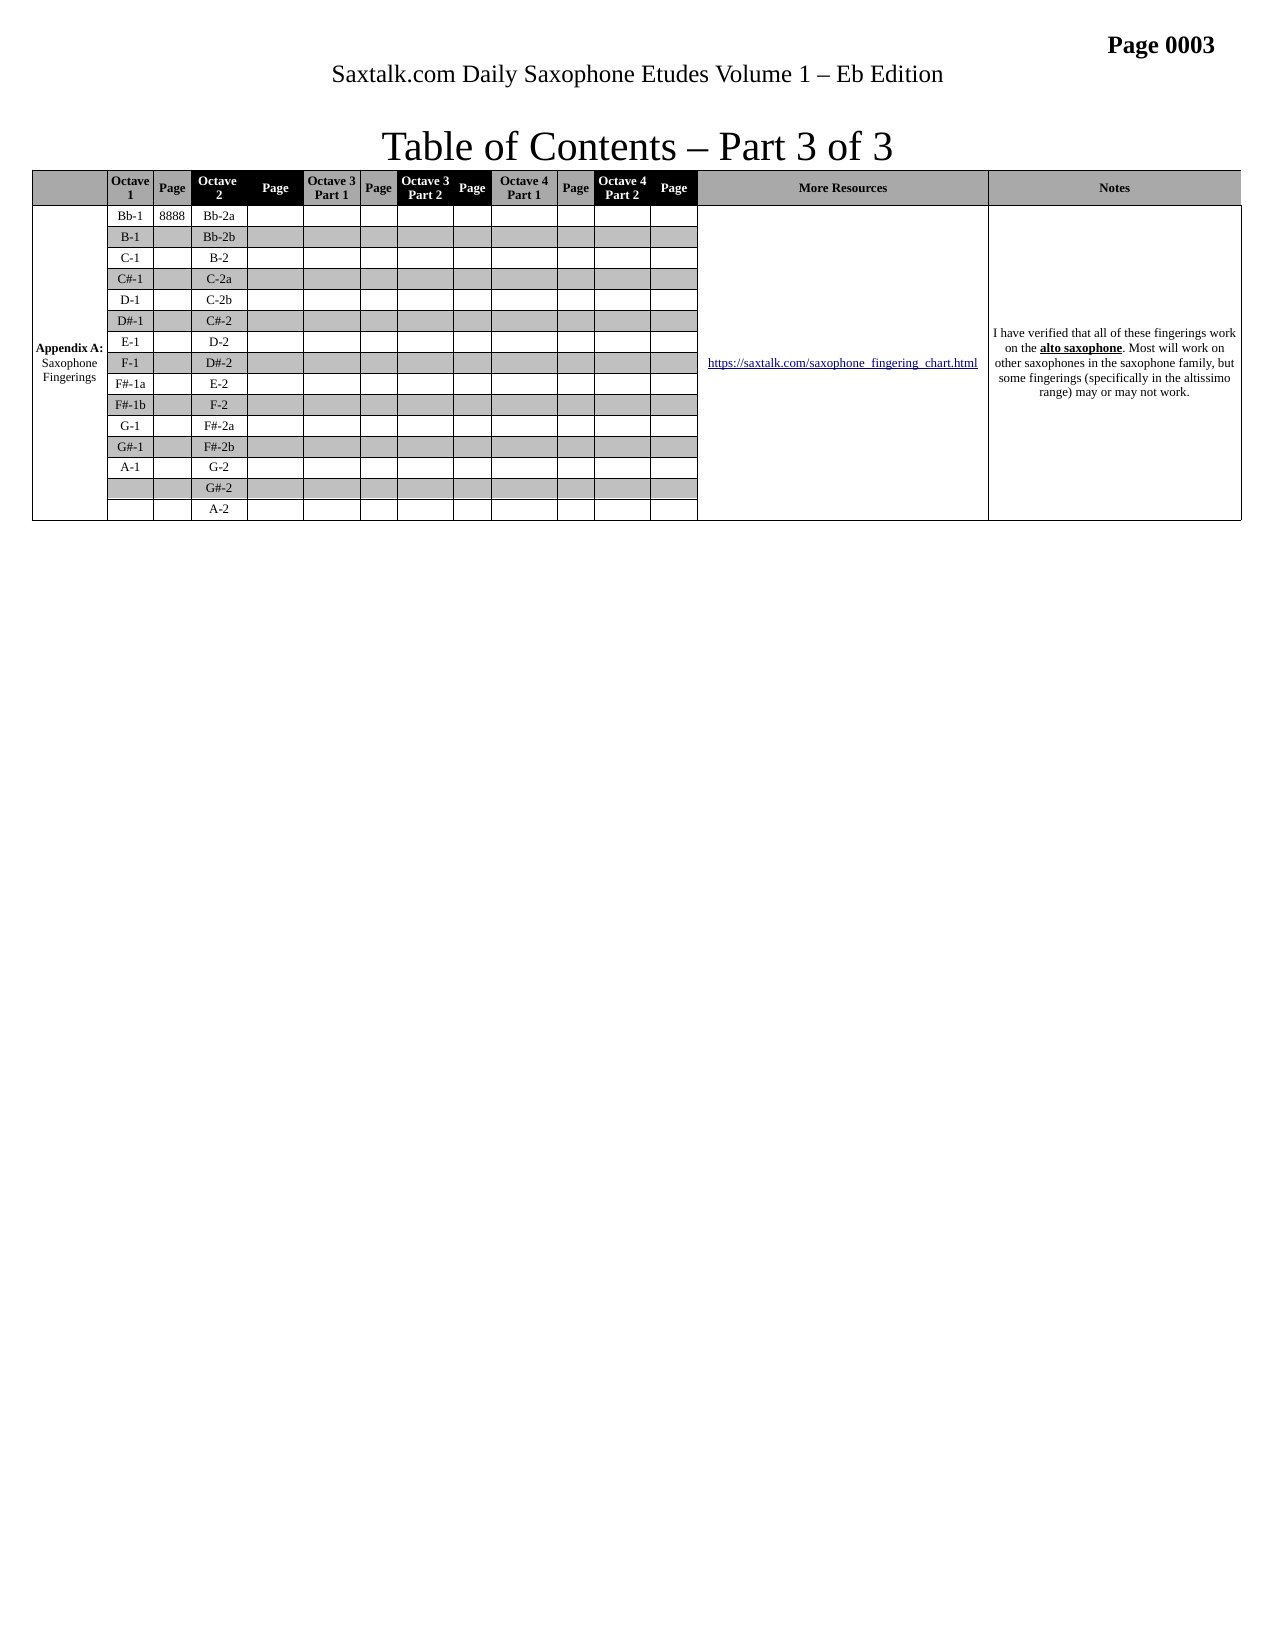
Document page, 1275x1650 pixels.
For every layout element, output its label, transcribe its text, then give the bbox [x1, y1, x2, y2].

table_cell [651, 269, 697, 289]
table_cell [154, 227, 191, 247]
table_cell [454, 269, 491, 289]
table_cell [492, 353, 557, 373]
table_cell [304, 353, 360, 373]
table_cell Bb-1 [108, 206, 153, 226]
table_cell [492, 479, 557, 498]
table_cell [651, 395, 697, 415]
table_header Octave 3 Part 1 [304, 171, 360, 205]
table_cell [154, 500, 191, 519]
table_cell F#-2a [192, 416, 247, 436]
table_header Page [248, 171, 303, 205]
table_cell [651, 248, 697, 268]
table_header More Resources [698, 171, 988, 205]
table_cell [558, 269, 594, 289]
table_cell C#-2 [192, 311, 247, 331]
table_cell [595, 290, 650, 310]
table_cell [248, 332, 303, 352]
table_cell [492, 458, 557, 478]
table_cell F#-1a [108, 374, 153, 394]
table_cell [492, 416, 557, 436]
table_cell [304, 206, 360, 226]
table_cell [595, 416, 650, 436]
table_cell [398, 206, 453, 226]
table_cell [361, 332, 397, 352]
table_cell [454, 290, 491, 310]
table_cell D#-1 [108, 311, 153, 331]
table_cell [398, 332, 453, 352]
table_cell [304, 248, 360, 268]
table_cell [595, 437, 650, 457]
table_cell [558, 479, 594, 498]
table_cell [492, 332, 557, 352]
table_cell [454, 311, 491, 331]
table_cell [361, 500, 397, 519]
table_cell [248, 416, 303, 436]
table_cell [154, 458, 191, 478]
table_cell [304, 311, 360, 331]
table_cell [558, 500, 594, 519]
table_cell [248, 437, 303, 457]
table_cell https://saxtalk.com/saxophone_fingering_chart.html [698, 206, 988, 519]
table_cell [398, 416, 453, 436]
table_cell [492, 290, 557, 310]
table_header Octave 4 Part 2 [595, 171, 650, 205]
table_cell [398, 353, 453, 373]
table_cell [558, 311, 594, 331]
table_cell [361, 458, 397, 478]
table_cell Appendix A: Saxophone Fingerings [33, 206, 107, 519]
table_cell [454, 248, 491, 268]
table_cell [248, 227, 303, 247]
table_cell [651, 458, 697, 478]
table_cell [154, 311, 191, 331]
table_cell C#-1 [108, 269, 153, 289]
table_cell [361, 269, 397, 289]
table_cell B-2 [192, 248, 247, 268]
table_cell [248, 206, 303, 226]
table_cell [304, 458, 360, 478]
text Table of Contents – Part 3 of 3 [60, 122, 1215, 170]
table_cell [454, 416, 491, 436]
table_cell G#-1 [108, 437, 153, 457]
table_cell [154, 248, 191, 268]
table_cell [154, 374, 191, 394]
table_cell [595, 353, 650, 373]
table_cell F-2 [192, 395, 247, 415]
table_cell [651, 479, 697, 498]
table_cell [248, 353, 303, 373]
table_cell [558, 395, 594, 415]
table_cell [304, 332, 360, 352]
table_cell G-1 [108, 416, 153, 436]
table_cell [304, 479, 360, 498]
table_cell [558, 206, 594, 226]
table_header Notes [989, 171, 1241, 205]
table_cell [595, 395, 650, 415]
table_cell [361, 206, 397, 226]
table_cell [651, 353, 697, 373]
table_cell [304, 227, 360, 247]
table_cell [398, 500, 453, 519]
table_cell [651, 374, 697, 394]
table_cell [595, 479, 650, 498]
table_cell I have verified that all of these fingerings work on the alto saxophone. Most will work on other saxophones in the saxophone family, but some fingerings (specifically in the altissimo range) may or may not work. [989, 206, 1241, 519]
table_cell [154, 437, 191, 457]
table_cell [651, 437, 697, 457]
table_cell [454, 206, 491, 226]
table_cell C-1 [108, 248, 153, 268]
table_cell [361, 479, 397, 498]
table_cell [304, 416, 360, 436]
table_header Octave 2 [192, 171, 247, 205]
table_cell [398, 437, 453, 457]
table_header Page [651, 171, 697, 205]
table_cell G#-2 [192, 479, 247, 498]
table_cell [558, 332, 594, 352]
table_cell [454, 353, 491, 373]
table_cell [651, 206, 697, 226]
table_cell [248, 311, 303, 331]
table_cell F-1 [108, 353, 153, 373]
table_cell [558, 416, 594, 436]
table_cell 8888 [154, 206, 191, 226]
table_cell [248, 248, 303, 268]
table_cell [398, 479, 453, 498]
table_cell D-2 [192, 332, 247, 352]
table_cell [304, 290, 360, 310]
table_cell D-1 [108, 290, 153, 310]
table_cell [108, 500, 153, 519]
table_cell [595, 269, 650, 289]
table_cell [361, 416, 397, 436]
table_cell [304, 374, 360, 394]
table_cell [361, 395, 397, 415]
table_cell Bb-2a [192, 206, 247, 226]
table_cell [558, 353, 594, 373]
table_cell [651, 332, 697, 352]
table_cell [398, 248, 453, 268]
table_cell F#-1b [108, 395, 153, 415]
table_cell [595, 311, 650, 331]
table_cell [398, 395, 453, 415]
table_cell [361, 311, 397, 331]
table_cell [558, 248, 594, 268]
table_cell [492, 437, 557, 457]
table_cell Bb-2b [192, 227, 247, 247]
table_cell [398, 290, 453, 310]
table_cell [361, 248, 397, 268]
table_cell E-1 [108, 332, 153, 352]
table_cell [492, 311, 557, 331]
table_cell [398, 458, 453, 478]
table_cell [454, 395, 491, 415]
table_cell [651, 227, 697, 247]
table_cell [651, 500, 697, 519]
table_cell [651, 290, 697, 310]
table_cell [361, 353, 397, 373]
table_cell [595, 248, 650, 268]
table_cell [304, 269, 360, 289]
table_cell E-2 [192, 374, 247, 394]
table_cell [454, 374, 491, 394]
table_cell [304, 437, 360, 457]
table_cell [558, 437, 594, 457]
table_cell [361, 437, 397, 457]
table_cell [454, 437, 491, 457]
table_cell [398, 227, 453, 247]
table_cell [492, 206, 557, 226]
table_header Octave 4 Part 1 [492, 171, 557, 205]
table_cell [651, 311, 697, 331]
table_cell [595, 332, 650, 352]
table_cell [248, 269, 303, 289]
table_cell [154, 269, 191, 289]
table_cell A-1 [108, 458, 153, 478]
table_cell [248, 479, 303, 498]
table_cell [361, 290, 397, 310]
table_cell [492, 395, 557, 415]
table_cell [558, 290, 594, 310]
table_cell [398, 374, 453, 394]
table_cell [248, 500, 303, 519]
table_cell [454, 458, 491, 478]
table_cell [492, 269, 557, 289]
table_cell [454, 332, 491, 352]
table_cell [108, 479, 153, 498]
table_cell [595, 458, 650, 478]
table_cell C-2b [192, 290, 247, 310]
table_cell [398, 269, 453, 289]
table_cell [154, 332, 191, 352]
table_cell [492, 374, 557, 394]
table_cell [248, 290, 303, 310]
table_cell [595, 227, 650, 247]
table_header Page [154, 171, 191, 205]
table_cell [558, 374, 594, 394]
table_cell C-2a [192, 269, 247, 289]
table_cell [304, 395, 360, 415]
table_cell [154, 479, 191, 498]
table_cell [398, 311, 453, 331]
table_cell [361, 374, 397, 394]
table_cell [361, 227, 397, 247]
table_cell [558, 227, 594, 247]
table_cell [492, 500, 557, 519]
table_cell [454, 227, 491, 247]
table_header Page [361, 171, 397, 205]
table_cell [248, 458, 303, 478]
table_cell [454, 479, 491, 498]
table_cell [595, 500, 650, 519]
table_cell [492, 248, 557, 268]
table_cell F#-2b [192, 437, 247, 457]
table_cell [304, 500, 360, 519]
table_cell [492, 227, 557, 247]
table_header Page [454, 171, 491, 205]
table_cell [595, 374, 650, 394]
table_cell [154, 395, 191, 415]
table_header Octave 1 [108, 171, 153, 205]
table_cell [154, 290, 191, 310]
table_header [33, 171, 107, 205]
table_cell [154, 416, 191, 436]
table_cell [558, 458, 594, 478]
table_cell B-1 [108, 227, 153, 247]
table_cell G-2 [192, 458, 247, 478]
table_cell [248, 395, 303, 415]
table_cell [595, 206, 650, 226]
table_header Octave 3 Part 2 [398, 171, 453, 205]
table_cell D#-2 [192, 353, 247, 373]
table_cell A-2 [192, 500, 247, 519]
table_cell [248, 374, 303, 394]
table_cell [651, 416, 697, 436]
table_cell [454, 500, 491, 519]
table_cell [154, 353, 191, 373]
table_header Page [558, 171, 594, 205]
